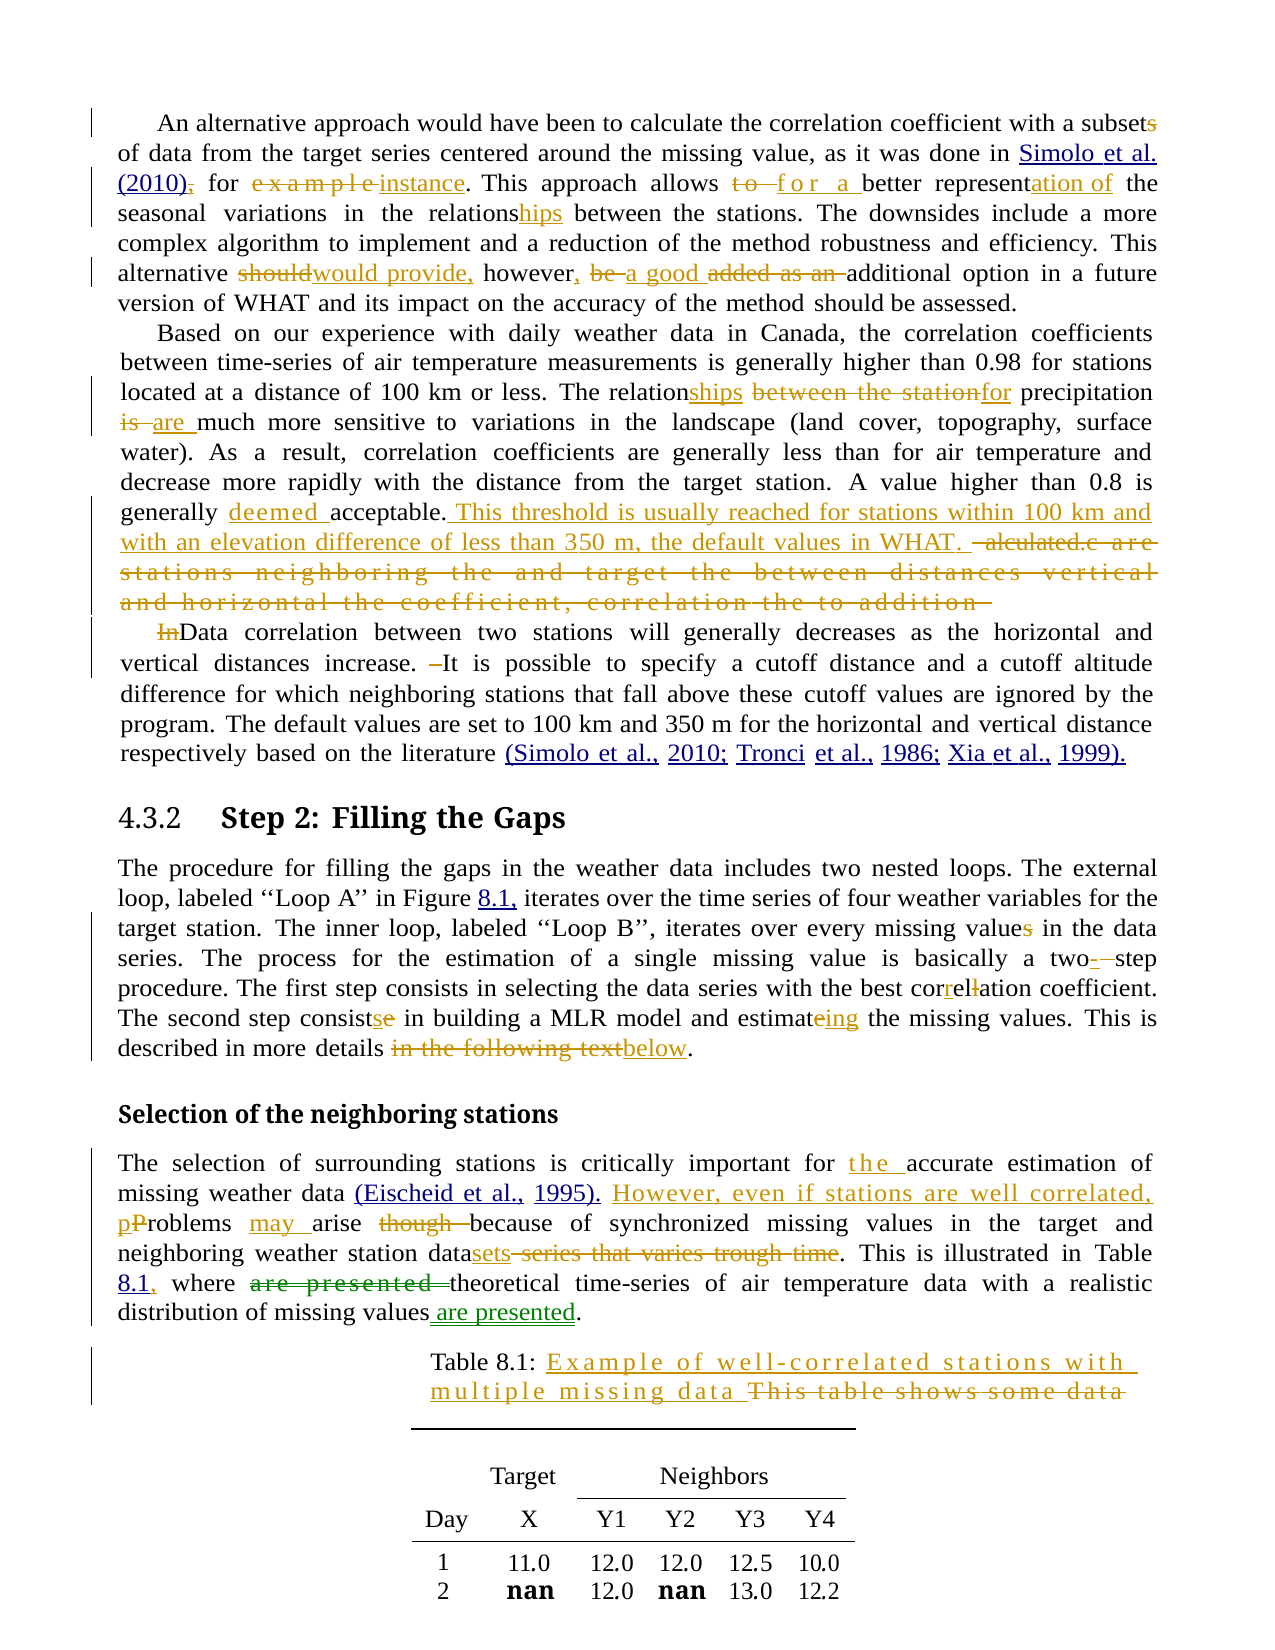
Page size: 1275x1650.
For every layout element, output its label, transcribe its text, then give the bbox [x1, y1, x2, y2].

table_cell 12.0 [577, 1578, 645, 1608]
text An alternative approach would have been to calculate the correlation coefficient with a subset of data from the target series centered around the missing value, as it was done in Simolo et al. (2010) for instance. This approach allows for a better representation of the seasonal variations in the relationships between the stations. The downsides include a more complex algorithm to implement and a reduction of the method robustness and efficiency. This alternative would provide, however, a good additional option in a future version of WHAT and its impact on the accuracy of the method should be assessed. [117, 108, 1158, 316]
table_cell 1 [412, 1542, 487, 1578]
subtitle Step 2: Filling the Gaps [118, 797, 1169, 837]
table_header Day [412, 1498, 487, 1541]
table_cell 2 [412, 1578, 487, 1608]
text The procedure for filling the gaps in the weather data includes two nested loops. The external loop, labeled ‘‘Loop A’’ in Figure 8.1, iterates over the time series of four weather variables for the target station. The inner loop, labeled ‘‘Loop B’’, iterates over every missing value in the data series. The process for the estimation of a single missing value is basically a two-step procedure. The first step consists in selecting the data series with the best correlation coefficient. The second step consists in building a MLR model and estimating the missing values. This is described in more details below. [117, 853, 1158, 1061]
table_header X [487, 1498, 577, 1541]
text The selection of surrounding stations is critically important for the accurate estimation of missing weather data (Eischeid et al., 1995). However, even if stations are well correlated, problems may arise because of synchronized missing values in the target and neighboring weather station datasets. This is illustrated in Table 8.1, where theoretical time-series of air temperature data with a realistic distribution of missing values are presented. [117, 1148, 1153, 1326]
text Based on our experience with daily weather data in Canada, the correlation coefficients between time-series of air temperature measurements is generally higher than 0.98 for stations located at a distance of 100 km or less. The relationships for precipitation are much more sensitive to variations in the landscape (land cover, topography, surface water). As a result, correlation coefficients are generally less than for air temperature and decrease more rapidly with the distance from the target station. A value higher than 0.8 is generally deemed acceptable. This threshold is usually reached for stations within 100 km and with an elevation difference of less than 350 m, the default values in WHAT. Data correlation between two stations will generally decreases as the horizontal and vertical distances increase. It is possible to specify a cutoff distance and a cutoff altitude difference for which neighboring stations that fall above these cutoff values are ignored by the program. The default values are set to 100 km and 350 m for the horizontal and vertical distance respectively based on the literature (Simolo et al., 2010; Tronci et al., 1986; Xia et al., 1999). [120, 574, 1153, 615]
table_cell 13.0 [715, 1578, 785, 1608]
table_cell nan [645, 1578, 715, 1608]
table_header [846, 1498, 854, 1541]
table_cell [846, 1578, 854, 1608]
table_cell 12.5 [715, 1542, 785, 1578]
table_header Y3 [715, 1499, 785, 1541]
text Table 8.1: Example of well-correlated stations with multiple missing data [430, 1347, 1169, 1405]
table_cell 12.0 [645, 1542, 715, 1578]
table_cell 11.0 [487, 1542, 577, 1578]
table_cell 12.2 [785, 1578, 846, 1608]
table_cell 12.0 [577, 1542, 645, 1578]
table_header Y1 [577, 1499, 645, 1541]
text Target Neighbors [106, 1461, 1152, 1490]
table_cell 10.0 [785, 1542, 846, 1578]
table_header Y2 [645, 1499, 715, 1541]
table_cell nan [487, 1578, 577, 1608]
subtitle Selection of the neighboring stations [118, 1097, 1169, 1131]
table_header Y4 [785, 1499, 846, 1541]
text Based on our experience with daily weather data in Canada, the correlation coefficients between time-series of air temperature measurements is generally higher than 0.98 for stations located at a distance of 100 km or less. The relationships for precipitation are much more sensitive to variations in the landscape (land cover, topography, surface water). As a result, correlation coefficients are generally less than for air temperature and decrease more rapidly with the distance from the target station. A value higher than 0.8 is generally deemed acceptable. This threshold is usually reached for stations within 100 km and with an elevation difference of less than 350 m, the default values in WHAT. Data correlation between two stations will generally decreases as the horizontal and vertical distances increase. It is possible to specify a cutoff distance and a cutoff altitude difference for which neighboring stations that fall above these cutoff values are ignored by the program. The default values are set to 100 km and 350 m for the horizontal and vertical distance respectively based on the literature (Simolo et al., 2010; Tronci et al., 1986; Xia et al., 1999). [120, 318, 1153, 572]
table_cell [846, 1542, 854, 1578]
